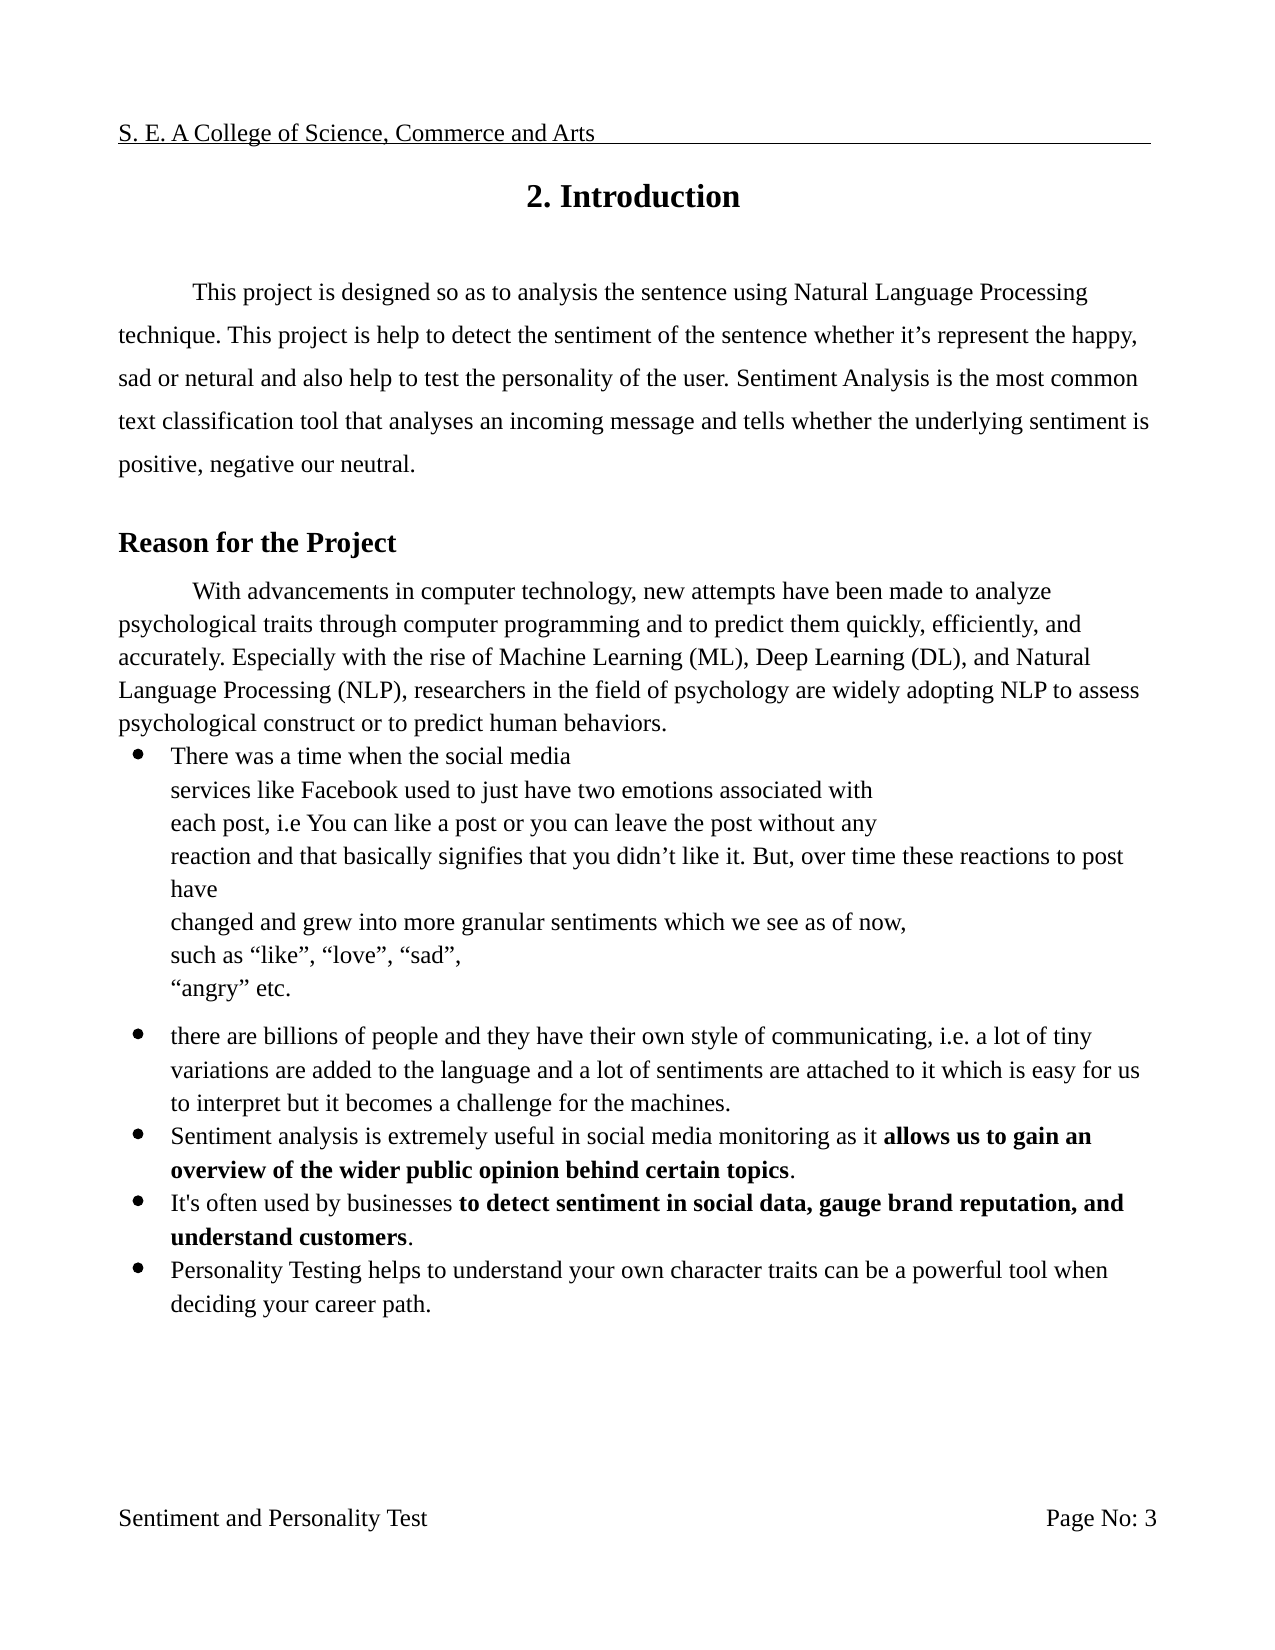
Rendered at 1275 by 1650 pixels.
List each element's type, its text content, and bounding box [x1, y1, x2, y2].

text Reason for the Project [118, 526, 1157, 559]
text With advancements in computer technology, new attempts have been made to analyze psychological traits through computer programming and to predict them quickly, efficiently, and accurately. Especially with the rise of Machine Learning (ML), Deep Learning (DL), and Natural Language Processing (NLP), researchers in the field of psychology are widely adopting NLP to assess psychological construct or to predict human behaviors. [118, 576, 1157, 737]
text This project is designed so as to analysis the sentence using Natural Language Processing technique. This project is help to detect the sentiment of the sentence whether it’s represent the happy, sad or netural and also help to test the personality of the user. Sentiment Analysis is the most common text classification tool that analyses an incoming message and tells whether the underlying sentiment is positive, negative our neutral. [118, 277, 1157, 478]
list there are billions of people and they have their own style of communicating, i.e. a lot of tiny variations are added to the language and a lot of sentiments are attached to it which is easy for us to interpret but it becomes a challenge for the machines. [133, 1021, 1157, 1116]
list Sentiment analysis is extremely useful in social media monitoring as it allows us to gain an overview of the wider public opinion behind certain topics. [133, 1121, 1157, 1183]
list It's often used by businesses to detect sentiment in social data, gauge brand reputation, and understand customers. [133, 1188, 1157, 1250]
list There was a time when the social media services like Facebook used to just have two emotions associated with each post, i.e You can like a post or you can leave the post without any reaction and that basically signifies that you didn’t like it. But, over time these reactions to post have changed and grew into more granular sentiments which we see as of now, such as “like”, “love”, “sad”, “angry” etc. [133, 741, 1157, 1002]
text 2. Introduction [118, 176, 1157, 215]
list Personality Testing helps to understand your own character traits can be a powerful tool when deciding your career path. [133, 1255, 1157, 1317]
